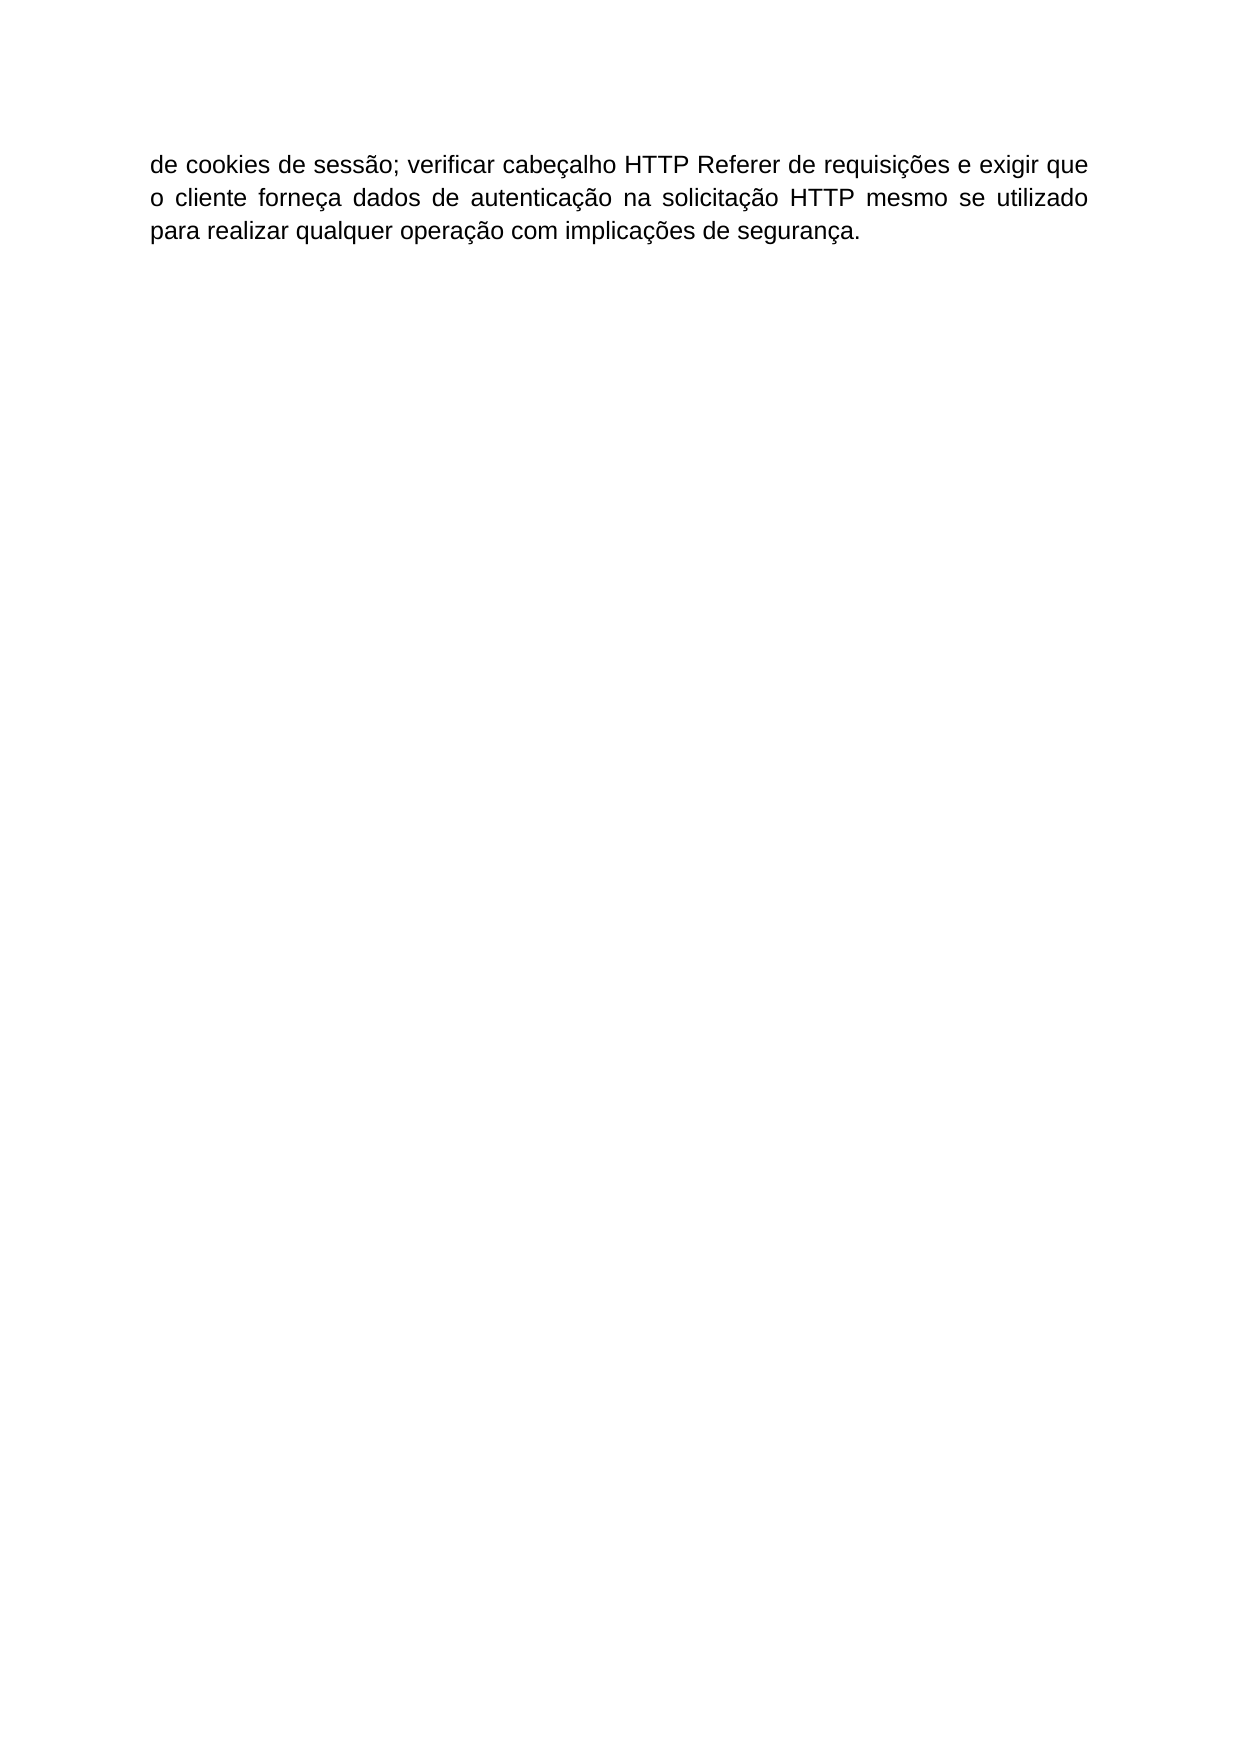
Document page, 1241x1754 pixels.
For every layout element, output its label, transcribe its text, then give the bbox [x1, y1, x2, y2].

text de cookies de sessão; verificar cabeçalho HTTP Referer de requisições e exigir que o cliente forneça dados de autenticação na solicitação HTTP mesmo se utilizado para realizar qualquer operação com implicações de segurança. [150, 150, 1090, 245]
